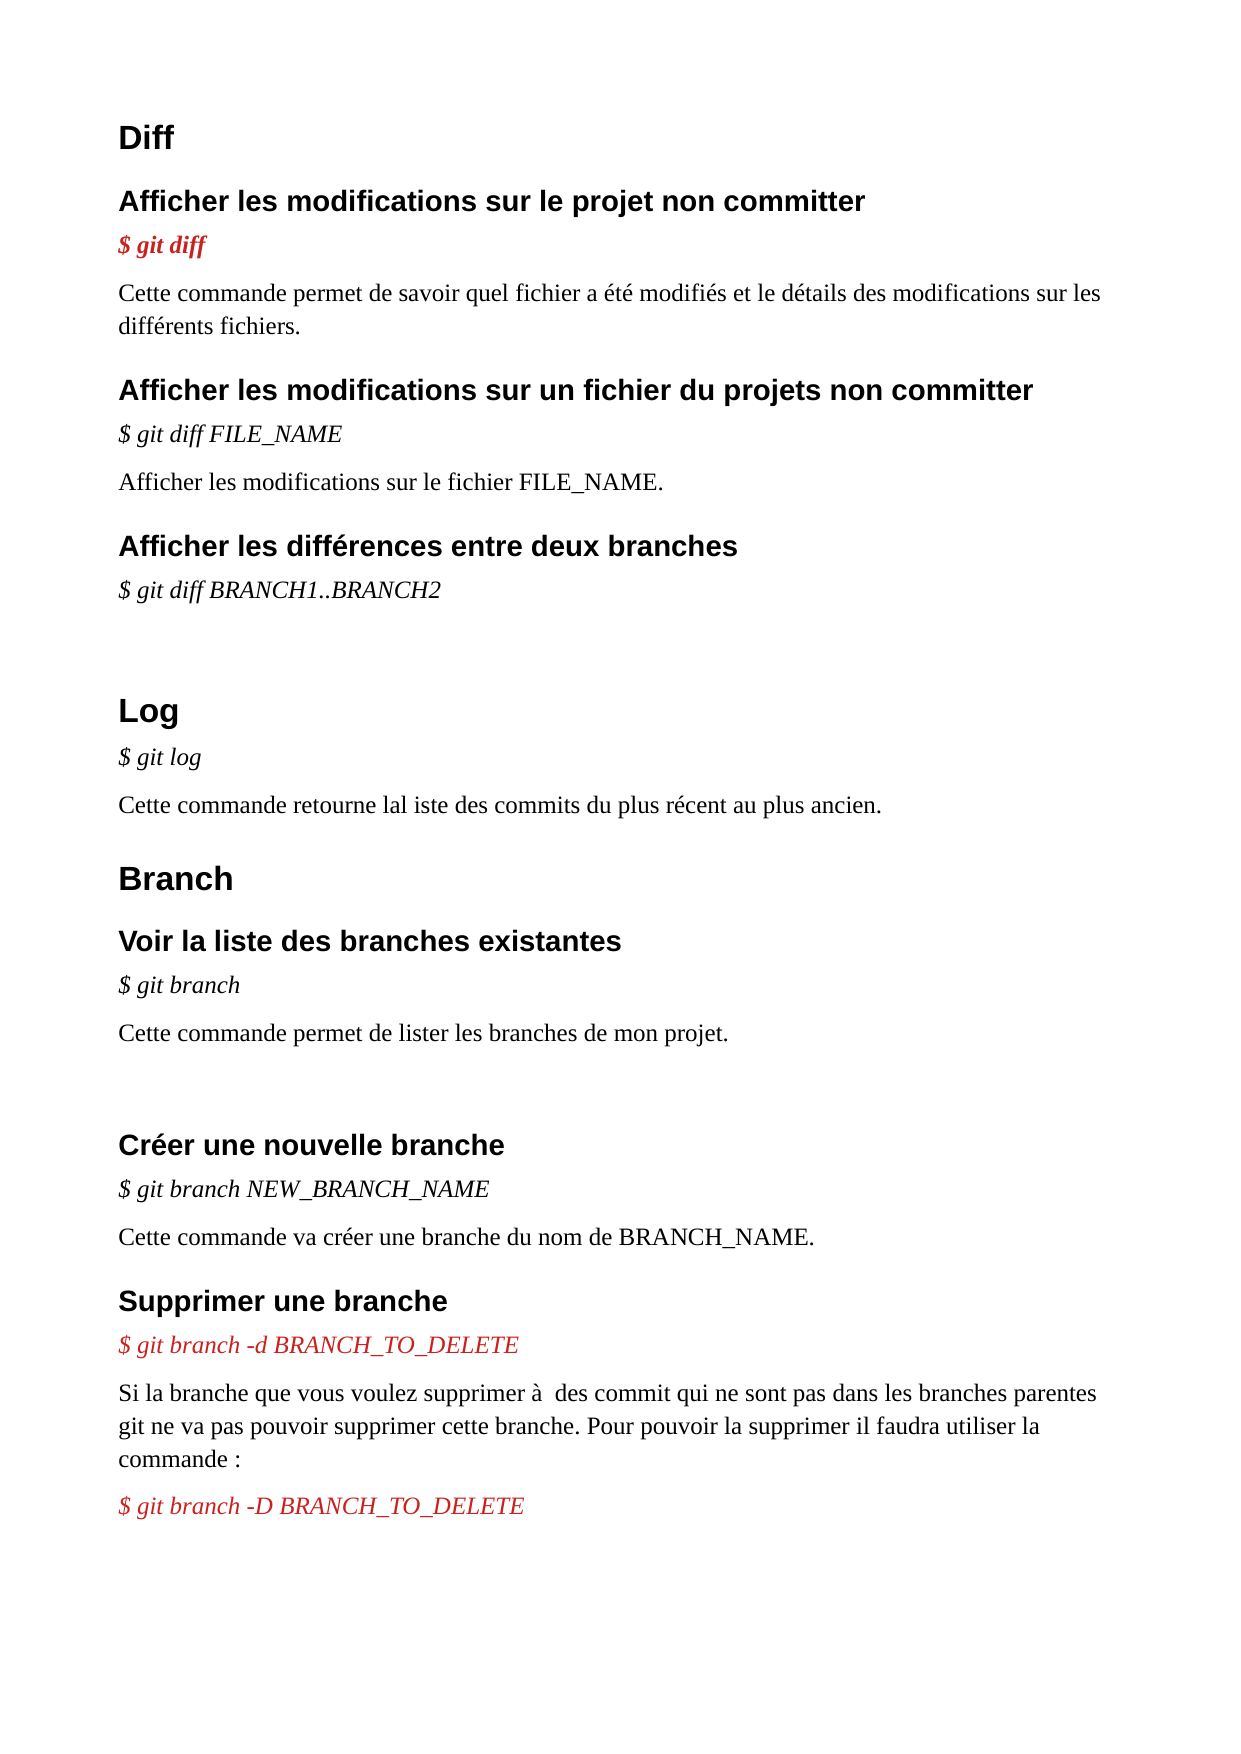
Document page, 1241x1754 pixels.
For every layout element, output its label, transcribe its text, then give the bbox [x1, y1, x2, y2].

text $ git branch [118, 970, 1122, 999]
text $ git diff FILE_NAME [118, 419, 1122, 448]
text Si la branche que vous voulez supprimer à des commit qui ne sont pas dans les branches parentes git ne va pas pouvoir supprimer cette branche. Pour pouvoir la supprimer il faudra utiliser la commande : [118, 1378, 1122, 1472]
subtitle Diff [118, 118, 1122, 157]
text $ git branch NEW_BRANCH_NAME [118, 1174, 1122, 1203]
subtitle Afficher les modifications sur un fichier du projets non committer [118, 373, 1122, 407]
text Cette commande permet de savoir quel fichier a été modifiés et le détails des modifications sur les différents fichiers. [118, 278, 1122, 339]
subtitle Supprimer une branche [118, 1284, 1122, 1318]
subtitle Branch [118, 858, 1122, 897]
text Afficher les modifications sur le fichier FILE_NAME. [118, 467, 1122, 496]
subtitle Créer une nouvelle branche [118, 1128, 1122, 1162]
subtitle Afficher les différences entre deux branches [118, 529, 1122, 563]
text Cette commande retourne lal iste des commits du plus récent au plus ancien. [118, 790, 1122, 819]
text $ git branch -d BRANCH_TO_DELETE [118, 1330, 1122, 1359]
text $ git diff BRANCH1..BRANCH2 [118, 575, 1122, 604]
subtitle Log [118, 691, 1122, 730]
text $ git log [118, 742, 1122, 771]
text $ git diff [118, 230, 1122, 259]
subtitle Voir la liste des branches existantes [118, 924, 1122, 958]
text Cette commande va créer une branche du nom de BRANCH_NAME. [118, 1222, 1122, 1250]
subtitle Afficher les modifications sur le projet non committer [118, 184, 1122, 218]
text Cette commande permet de lister les branches de mon projet. [118, 1018, 1122, 1047]
text $ git branch -D BRANCH_TO_DELETE [118, 1491, 1122, 1520]
